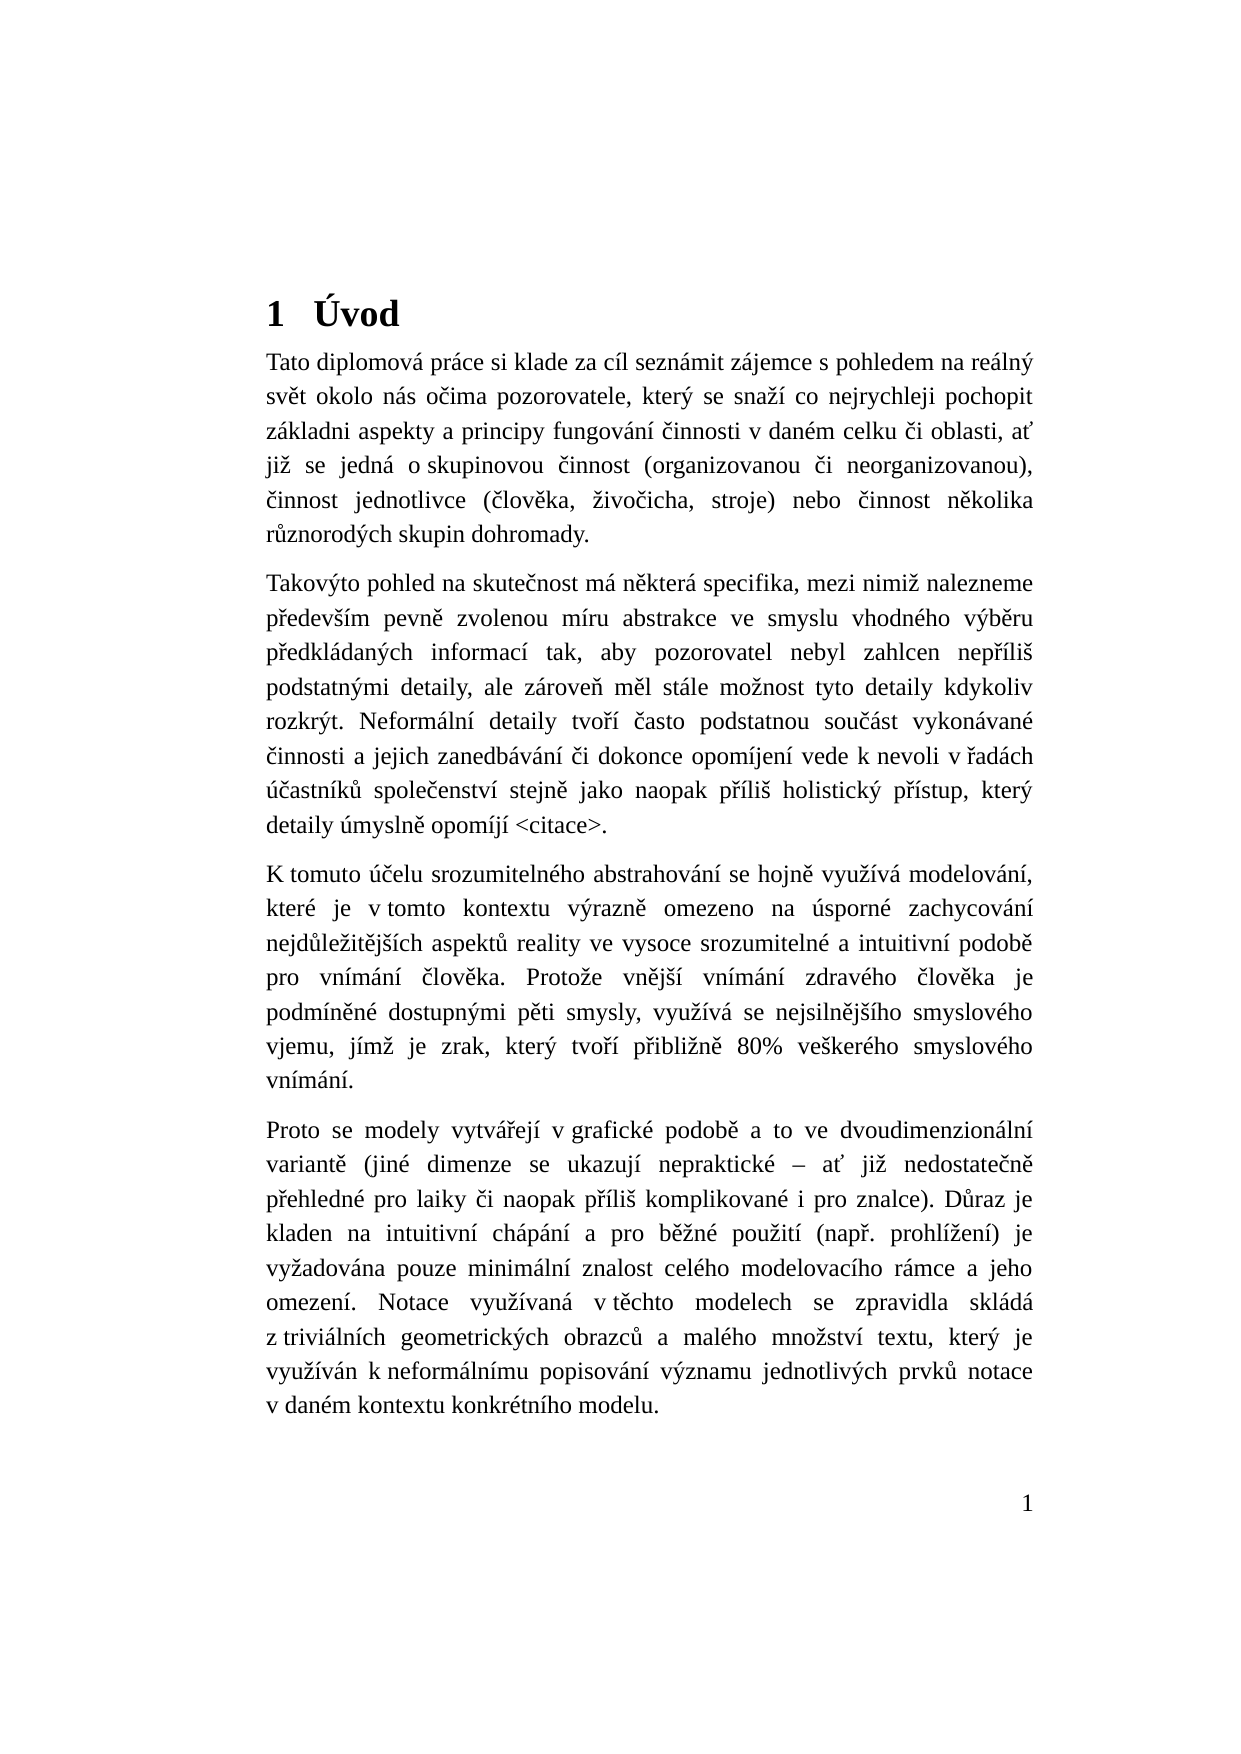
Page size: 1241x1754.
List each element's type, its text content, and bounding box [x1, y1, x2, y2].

subtitle K tomuto účelu srozumitelného abstrahování se hojně využívá modelování, které je v tomto kontextu výrazně omezeno na úsporné zachycování nejdůležitějších aspektů reality ve vysoce srozumitelné a intuitivní podobě pro vnímání člověka. Protože vnější vnímání zdravého člověka je podmíněné dostupnými pěti smysly, využívá se nejsilnějšího smyslového vjemu, jímž je zrak, který tvoří přibližně 80% veškerého smyslového vnímání. [266, 859, 1033, 1094]
subtitle Tato diplomová práce si klade za cíl seznámit zájemce s pohledem na reálný svět okolo nás očima pozorovatele, který se snaží co nejrychleji pochopit základni aspekty a principy fungování činnosti v daném celku či oblasti, ať již se jedná o skupinovou činnost (organizovanou či neorganizovanou), činnost jednotlivce (člověka, živočicha, stroje) nebo činnost několika různorodých skupin dohromady. [266, 347, 1033, 548]
subtitle Takovýto pohled na skutečnost má některá specifika, mezi nimiž nalezneme především pevně zvolenou míru abstrakce ve smyslu vhodného výběru předkládaných informací tak, aby pozorovatel nebyl zahlcen nepříliš podstatnými detaily, ale zároveň měl stále možnost tyto detaily kdykoliv rozkrýt. Neformální detaily tvoří často podstatnou součást vykonávané činnosti a jejich zanedbávání či dokonce opomíjení vede k nevoli v řadách účastníků společenství stejně jako naopak příliš holistický přístup, který detaily úmyslně opomíjí <citace>. [266, 568, 1033, 838]
subtitle Úvod [266, 291, 1033, 334]
subtitle Proto se modely vytvářejí v grafické podobě a to ve dvoudimenzionální variantě (jiné dimenze se ukazují nepraktické – ať již nedostatečně přehledné pro laiky či naopak příliš komplikované i pro znalce). Důraz je kladen na intuitivní chápání a pro běžné použití (např. prohlížení) je vyžadována pouze minimální znalost celého modelovacího rámce a jeho omezení. Notace využívaná v těchto modelech se zpravidla skládá z triviálních geometrických obrazců a malého množství textu, který je využíván k neformálnímu popisování významu jednotlivých prvků notace v daném kontextu konkrétního modelu. [266, 1115, 1033, 1419]
